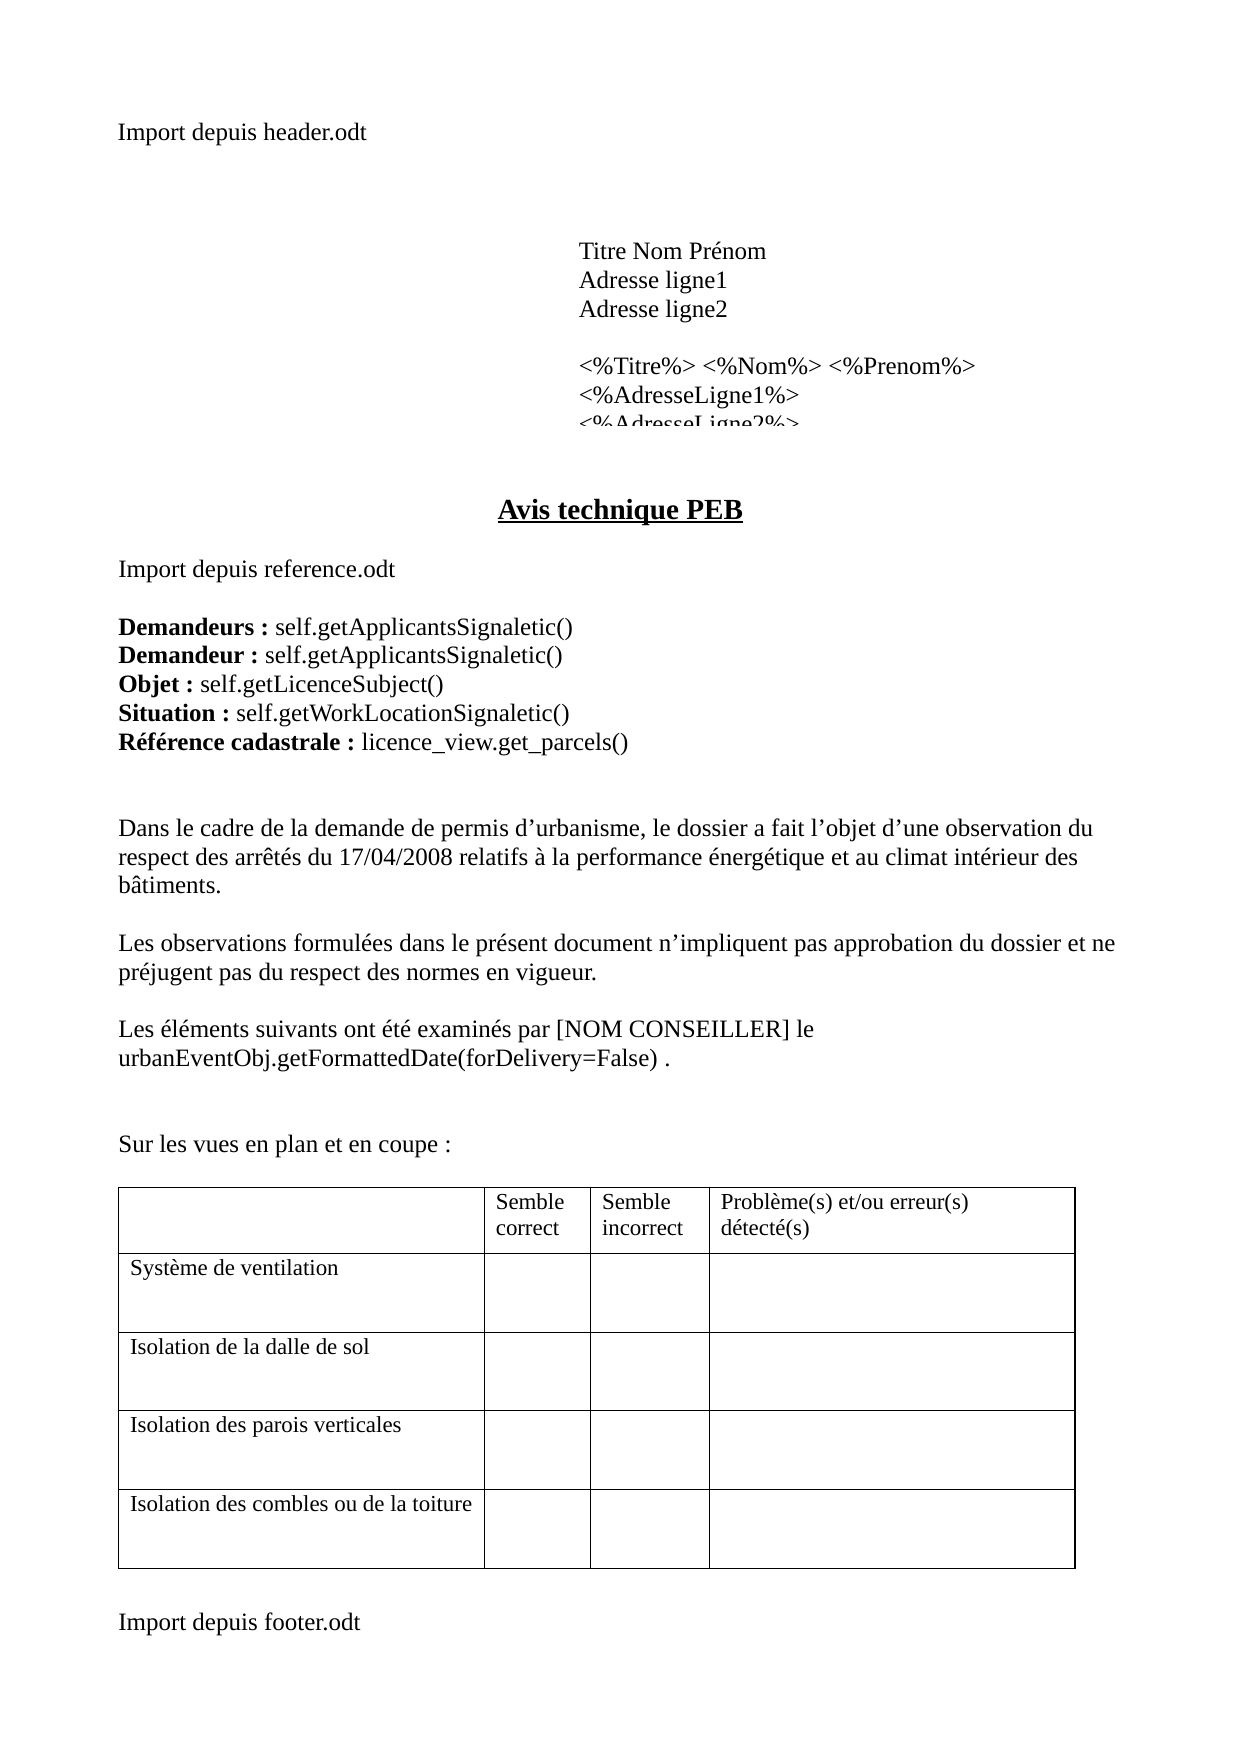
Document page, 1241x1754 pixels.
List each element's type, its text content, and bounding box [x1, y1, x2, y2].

table_cell [591, 1254, 709, 1332]
text Situation : self.getWorkLocationSignaletic() [118, 698, 1122, 727]
table_cell [591, 1333, 709, 1410]
table_cell Isolation des parois verticales [119, 1411, 484, 1489]
table_cell Isolation de la dalle de sol [119, 1333, 484, 1410]
text Import depuis reference.odt [118, 554, 1122, 583]
table_cell [485, 1411, 590, 1489]
table_header Semble incorrect [591, 1188, 709, 1253]
table_cell Isolation des combles ou de la toiture [119, 1490, 484, 1568]
title Avis technique PEB [118, 492, 1122, 525]
text Demandeur : self.getApplicantsSignaletic() [118, 640, 1122, 669]
table_header Problème(s) et/ou erreur(s) détecté(s) [710, 1188, 1074, 1253]
text Sur les vues en plan et en coupe : [118, 1129, 1122, 1158]
table_cell [710, 1254, 1074, 1332]
table_cell [591, 1490, 709, 1568]
text <%Titre%> <%Nom%> <%Prenom%> <%AdresseLigne1%> <%AdresseLigne2%> [578, 351, 1086, 425]
table_cell [710, 1490, 1074, 1568]
text Les éléments suivants ont été examinés par [NOM CONSEILLER] le urbanEventObj.getFormattedDate(forDelivery=False) . [118, 1014, 1122, 1072]
text Dans le cadre de la demande de permis d’urbanisme, le dossier a fait l’objet d’une observation du respect des arrêtés du 17/04/2008 relatifs à la performance énergétique et au climat intérieur des bâtiments. [118, 813, 1122, 899]
table_cell Système de ventilation [119, 1254, 484, 1332]
text Titre Nom Prénom Adresse ligne1 Adresse ligne2 [578, 236, 1086, 322]
table_cell [485, 1490, 590, 1568]
table_cell [710, 1333, 1074, 1410]
text Demandeurs : self.getApplicantsSignaletic() [118, 612, 1122, 640]
table_cell [710, 1411, 1074, 1489]
table_header Semble correct [485, 1188, 590, 1253]
table_cell [591, 1411, 709, 1489]
table_cell [485, 1333, 590, 1410]
text Objet : self.getLicenceSubject() [118, 669, 1122, 698]
table_cell [485, 1254, 590, 1332]
text Import depuis header.odt [117, 117, 538, 146]
text Référence cadastrale : licence_view.get_parcels() [118, 727, 1122, 755]
text Les observations formulées dans le présent document n’impliquent pas approbation du dossier et ne préjugent pas du respect des normes en vigueur. [118, 928, 1122, 985]
table_header [119, 1188, 484, 1253]
